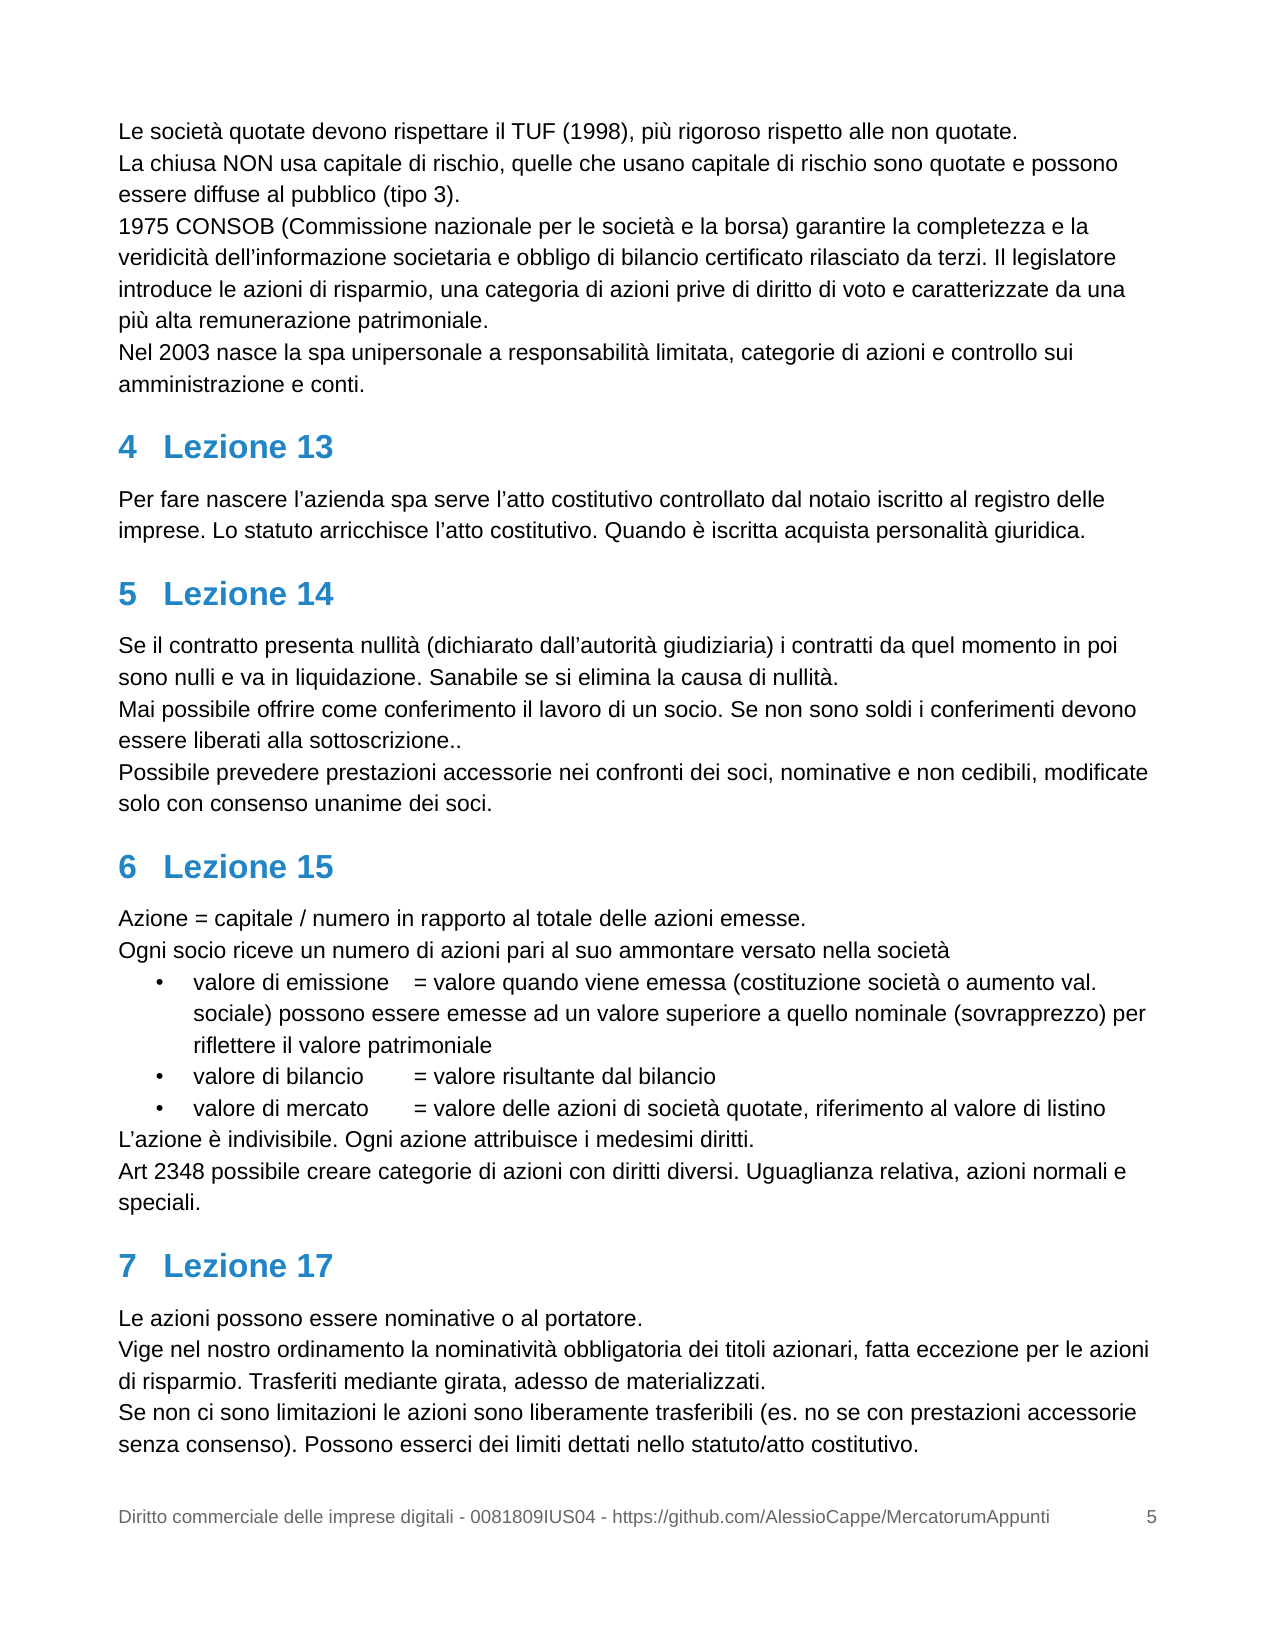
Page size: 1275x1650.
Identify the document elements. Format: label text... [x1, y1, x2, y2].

subtitle Lezione 15 [118, 847, 1157, 885]
list valore di emissione = valore quando viene emessa (costituzione società o aumento val. sociale) possono essere emesse ad un valore superiore a quello nominale (sovrapprezzo) per riflettere il valore patrimoniale [156, 968, 1157, 1058]
subtitle Lezione 14 [118, 574, 1157, 612]
text Vige nel nostro ordinamento la nominatività obbligatoria dei titoli azionari, fatta eccezione per le azioni di risparmio. Trasferiti mediante girata, adesso de materializzati. [118, 1336, 1157, 1394]
text Art 2348 possibile creare categorie di azioni con diritti diversi. Uguaglianza relativa, azioni normali e speciali. [118, 1158, 1157, 1216]
text Le azioni possono essere nominative o al portatore. [118, 1304, 1157, 1331]
text La chiusa NON usa capitale di rischio, quelle che usano capitale di rischio sono quotate e possono essere diffuse al pubblico (tipo 3). [118, 150, 1157, 208]
text Possibile prevedere prestazioni accessorie nei confronti dei soci, nominative e non cedibili, modificate solo con consenso unanime dei soci. [118, 759, 1157, 817]
list valore di mercato = valore delle azioni di società quotate, riferimento al valore di listino [156, 1095, 1157, 1121]
text Le società quotate devono rispettare il TUF (1998), più rigoroso rispetto alle non quotate. [118, 118, 1157, 144]
text Mai possibile offrire come conferimento il lavoro di un socio. Se non sono soldi i conferimenti devono essere liberati alla sottoscrizione.. [118, 696, 1157, 753]
subtitle Lezione 17 [118, 1246, 1157, 1284]
text L’azione è indivisibile. Ogni azione attribuisce i medesimi diritti. [118, 1126, 1157, 1153]
list valore di bilancio = valore risultante dal bilancio [156, 1063, 1157, 1089]
text Per fare nascere l’azienda spa serve l’atto costitutivo controllato dal notaio iscritto al registro delle imprese. Lo statuto arricchisce l’atto costitutivo. Quando è iscritta acquista personalità giuridica. [118, 486, 1157, 544]
text Nel 2003 nasce la spa unipersonale a responsabilità limitata, categorie di azioni e controllo sui amministrazione e conti. [118, 339, 1157, 397]
text Azione = capitale / numero in rapporto al totale delle azioni emesse. [118, 905, 1157, 932]
text Ogni socio riceve un numero di azioni pari al suo ammontare versato nella società [118, 937, 1157, 963]
subtitle Lezione 13 [118, 427, 1157, 466]
text Se non ci sono limitazioni le azioni sono liberamente trasferibili (es. no se con prestazioni accessorie senza consenso). Possono esserci dei limiti dettati nello statuto/atto costitutivo. [118, 1399, 1157, 1457]
text Se il contratto presenta nullità (dichiarato dall’autorità giudiziaria) i contratti da quel momento in poi sono nulli e va in liquidazione. Sanabile se si elimina la causa di nullità. [118, 632, 1157, 690]
text 1975 CONSOB (Commissione nazionale per le società e la borsa) garantire la completezza e la veridicità dell’informazione societaria e obbligo di bilancio certificato rilasciato da terzi. Il legislatore introduce le azioni di risparmio, una categoria di azioni prive di diritto di voto e caratterizzate da una più alta remunerazione patrimoniale. [118, 213, 1157, 334]
